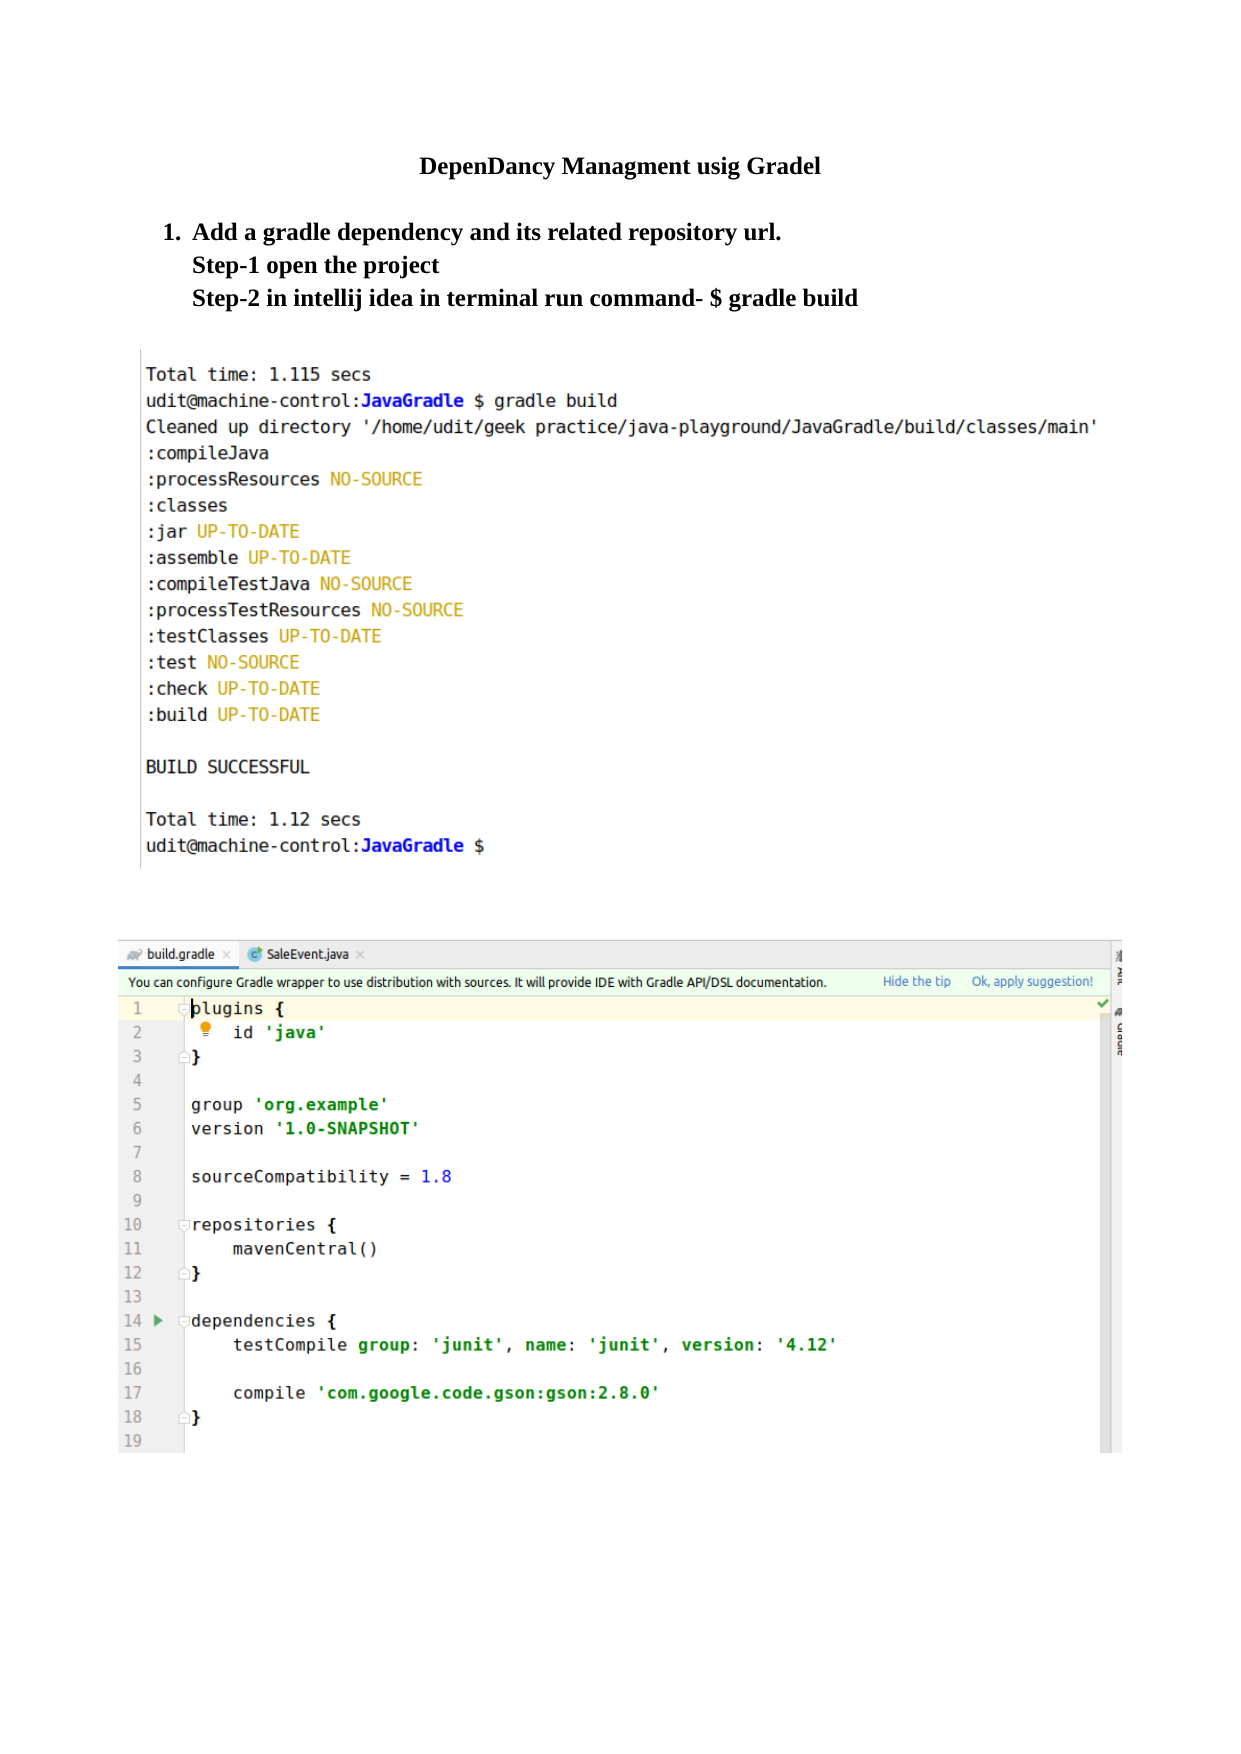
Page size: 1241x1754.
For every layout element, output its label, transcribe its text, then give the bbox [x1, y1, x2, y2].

list Step-2 in intellij idea in terminal run command- $ gradle build [162, 283, 1122, 312]
list Step-1 open the project [162, 250, 1122, 279]
list Add a gradle dependency and its related repository url. [162, 217, 1122, 246]
text DepenDancy Managment usig Gradel [118, 151, 1122, 180]
picture [140, 349, 1100, 869]
picture [118, 939, 1123, 1453]
